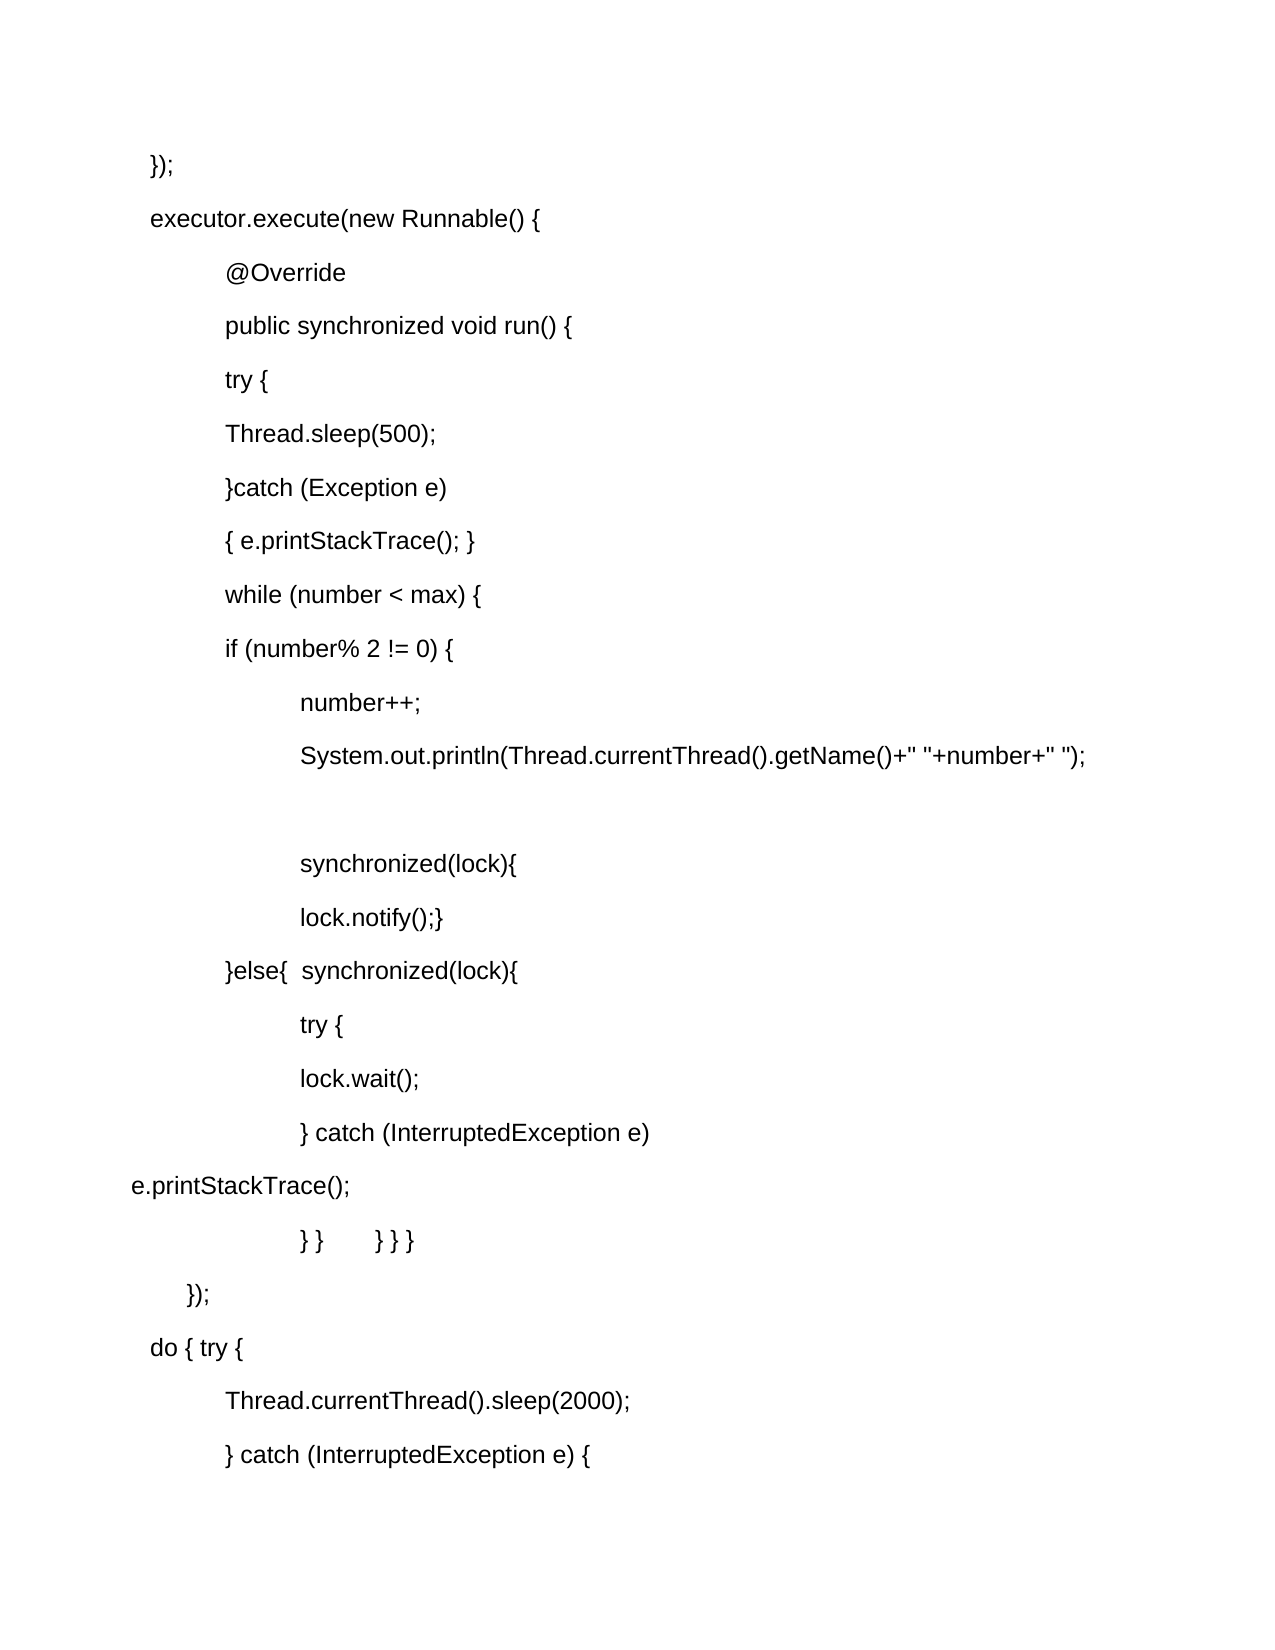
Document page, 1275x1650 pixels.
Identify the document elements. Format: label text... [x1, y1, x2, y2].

text System.out.println(Thread.currentThread().getName()+" "+number+" "); [103, 741, 1125, 770]
text while (number < max) { [103, 580, 1125, 609]
text try { [103, 1010, 1125, 1039]
text } catch (InterruptedException e) { [103, 1440, 1125, 1469]
text synchronized(lock){ [103, 849, 1125, 877]
text }); [103, 150, 1125, 179]
text } } } } } [103, 1225, 1125, 1254]
text if (number% 2 != 0) { [103, 634, 1125, 662]
text { e.printStackTrace(); } [103, 526, 1125, 555]
text Thread.currentThread().sleep(2000); [103, 1386, 1125, 1415]
text }); [103, 1279, 1125, 1307]
text lock.wait(); [103, 1064, 1125, 1092]
text executor.execute(new Runnable() { [103, 204, 1125, 232]
text number++; [103, 687, 1125, 716]
text }catch (Exception e) [103, 472, 1125, 501]
text lock.notify();} [103, 902, 1125, 931]
text do { try { [103, 1332, 1125, 1361]
text Thread.sleep(500); [103, 419, 1125, 447]
text }else{ synchronized(lock){ [103, 956, 1125, 985]
text } catch (InterruptedException e) [103, 1117, 1125, 1146]
text e.printStackTrace(); [103, 1171, 1125, 1200]
text try { [103, 365, 1125, 394]
text public synchronized void run() { [103, 311, 1125, 340]
text @Override [103, 257, 1125, 286]
